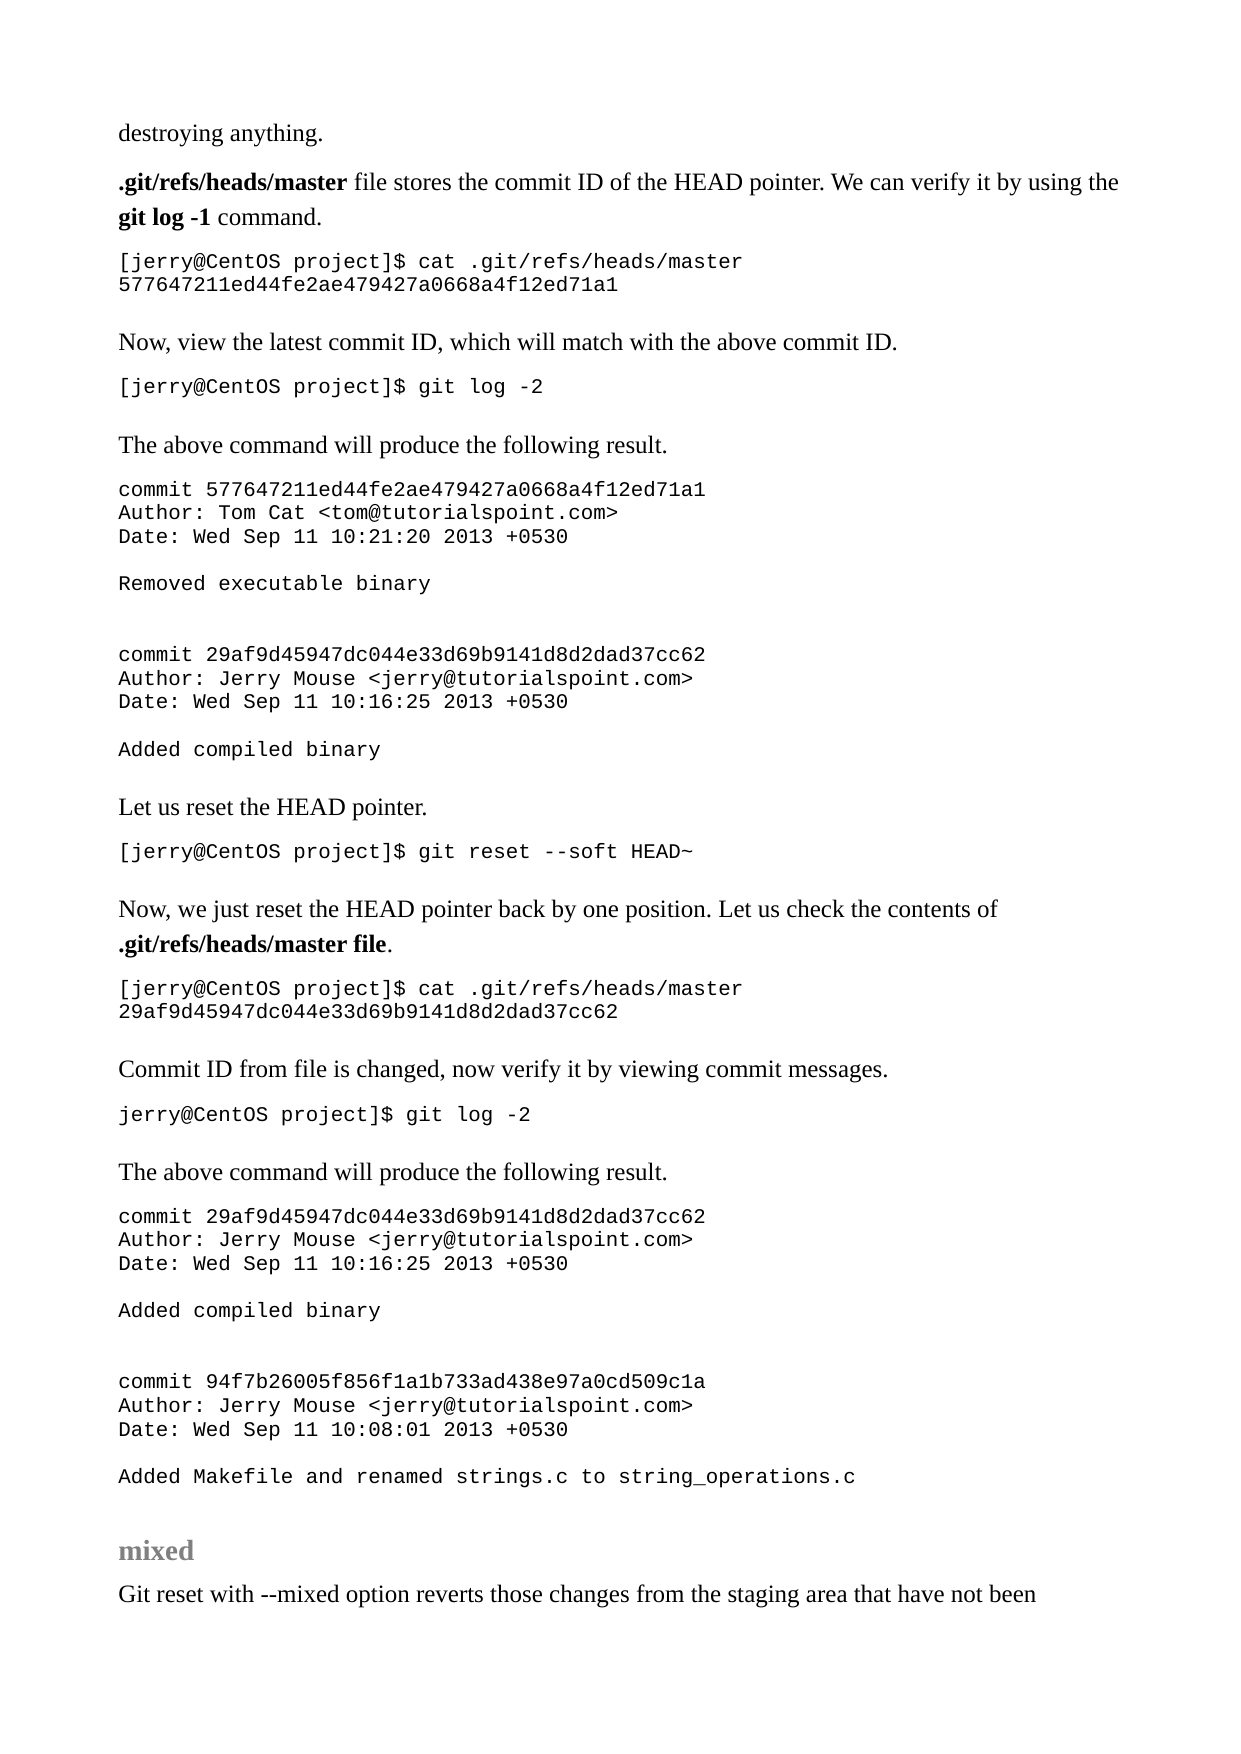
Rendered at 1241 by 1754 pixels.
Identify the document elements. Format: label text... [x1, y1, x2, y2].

text Date: Wed Sep 11 10:16:25 2013 +0530 [118, 1253, 1122, 1277]
text commit 577647211ed44fe2ae479427a0668a4f12ed71a1 [118, 479, 1122, 502]
text commit 94f7b26005f856f1a1b733ad438e97a0cd509c1a [118, 1371, 1122, 1395]
text The above command will produce the following result. [118, 1157, 1122, 1185]
text 577647211ed44fe2ae479427a0668a4f12ed71a1 [118, 274, 1122, 298]
text Author: Jerry Mouse <jerry@tutorialspoint.com> [118, 1395, 1122, 1418]
text Commit ID from file is changed, now verify it by viewing commit messages. [118, 1054, 1122, 1083]
text Author: Jerry Mouse <jerry@tutorialspoint.com> [118, 1229, 1122, 1253]
text The above command will produce the following result. [118, 430, 1122, 458]
text Added compiled binary [118, 1300, 1122, 1324]
text Removed executable binary [118, 573, 1122, 597]
text [jerry@CentOS project]$ git reset --soft HEAD~ [118, 841, 1122, 865]
text Date: Wed Sep 11 10:08:01 2013 +0530 [118, 1418, 1122, 1442]
text Author: Jerry Mouse <jerry@tutorialspoint.com> [118, 668, 1122, 692]
text .git/refs/heads/master file stores the commit ID of the HEAD pointer. We can verify it by using the git log -1 command. [118, 167, 1122, 230]
text Now, view the latest commit ID, which will match with the above commit ID. [118, 327, 1122, 356]
text [jerry@CentOS project]$ cat .git/refs/heads/master [118, 978, 1122, 1001]
text Now, we just reset the HEAD pointer back by one position. Let us check the contents of .git/refs/heads/master file. [118, 894, 1122, 957]
text Date: Wed Sep 11 10:21:20 2013 +0530 [118, 526, 1122, 550]
text Added compiled binary [118, 739, 1122, 762]
text Let us reset the HEAD pointer. [118, 792, 1122, 821]
text Author: Tom Cat <tom@tutorialspoint.com> [118, 502, 1122, 526]
subtitle mixed [118, 1533, 1122, 1567]
text 29af9d45947dc044e33d69b9141d8d2dad37cc62 [118, 1001, 1122, 1025]
text destroying anything. [118, 118, 1122, 147]
text jerry@CentOS project]$ git log -2 [118, 1103, 1122, 1127]
text Date: Wed Sep 11 10:16:25 2013 +0530 [118, 692, 1122, 715]
text Added Makefile and renamed strings.c to string_operations.c [118, 1466, 1122, 1489]
text [jerry@CentOS project]$ cat .git/refs/heads/master [118, 251, 1122, 274]
text Git reset with --mixed option reverts those changes from the staging area that have not been [118, 1579, 1122, 1608]
text commit 29af9d45947dc044e33d69b9141d8d2dad37cc62 [118, 1206, 1122, 1229]
text commit 29af9d45947dc044e33d69b9141d8d2dad37cc62 [118, 644, 1122, 668]
text [jerry@CentOS project]$ git log -2 [118, 377, 1122, 400]
